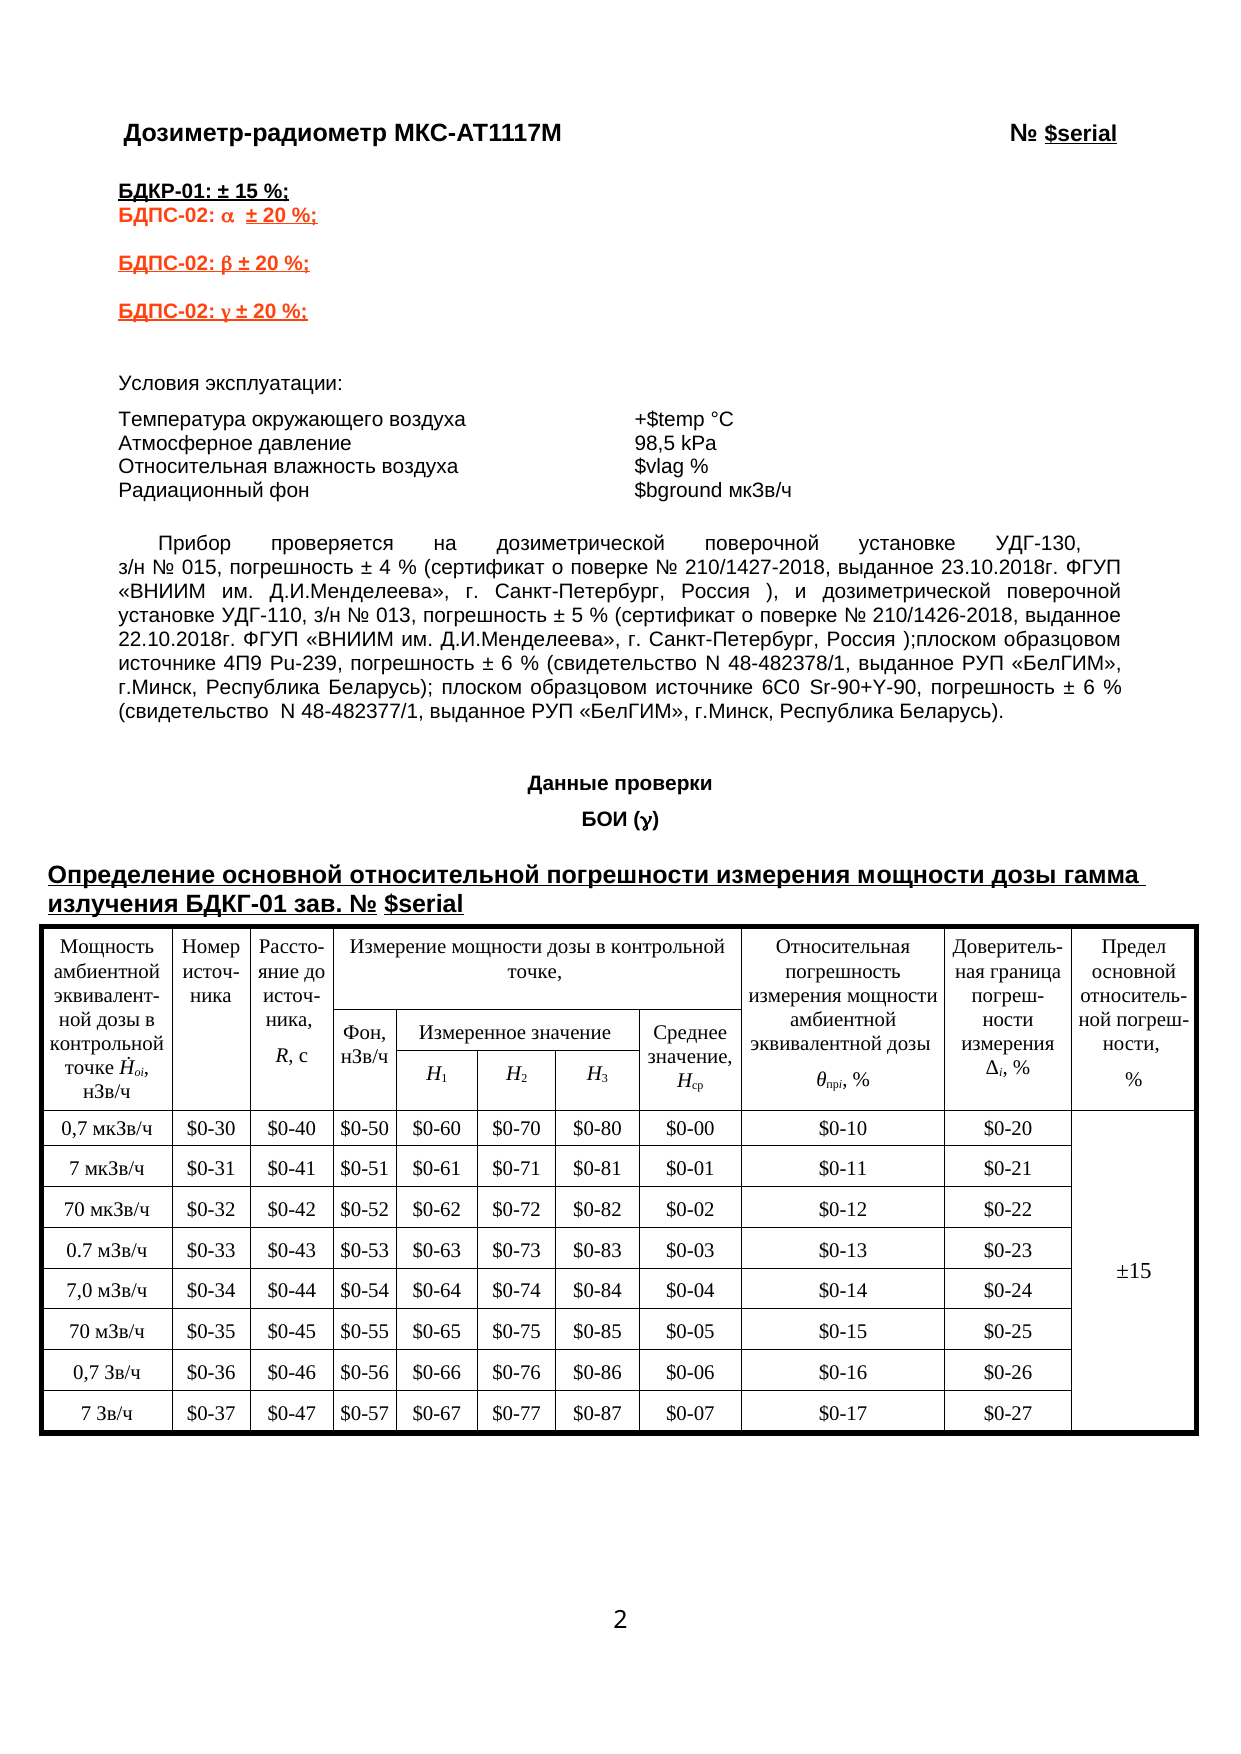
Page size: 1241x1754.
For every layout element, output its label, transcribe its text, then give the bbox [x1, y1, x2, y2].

table_cell $0-14 [742, 1269, 944, 1308]
table_cell Мощность амбиентной эквивалент-ной дозы в контрольной точке Ḣoi, нЗв/ч [44, 929, 172, 1109]
table_cell $0-73 [478, 1228, 555, 1267]
table_cell 70 мкЗв/ч [44, 1187, 172, 1227]
table_header Определение основной относительной погрешности измерения мощности дозы гамма излучения БДКГ-01 зав. № $serial [42, 855, 1196, 923]
table_cell $0-47 [251, 1391, 333, 1430]
table_cell $0-31 [173, 1146, 250, 1186]
table_cell $0-43 [251, 1228, 333, 1267]
table_cell $0-22 [945, 1187, 1071, 1227]
table_cell $0-42 [251, 1187, 333, 1227]
table_cell $0-01 [640, 1146, 741, 1186]
table_cell $0-87 [556, 1391, 639, 1430]
table_cell $0-75 [478, 1309, 555, 1349]
table_cell $0-65 [397, 1309, 477, 1349]
table_cell $0-70 [478, 1111, 555, 1145]
table_cell $0-37 [173, 1391, 250, 1430]
table_cell $0-33 [173, 1228, 250, 1267]
table_cell H1 [397, 1051, 477, 1109]
table_cell $0-80 [556, 1111, 639, 1145]
text Прибор проверяется на дозиметрической поверочной установке УДГ-130, з/н № 015, погрешность ± 4 % (сертификат о поверке № 210/1427-2018, выданное 23.10.2018г. ФГУП «ВНИИМ им. Д.И.Менделеева», г. Санкт-Петербург, Россия ), и дозиметрической поверочной установке УДГ-110, з/н № 013, погрешность ± 5 % (сертификат о поверке № 210/1426-2018, выданное 22.10.2018г. ФГУП «ВНИИМ им. Д.И.Менделеева», г. Санкт-Петербург, Россия );плоском образцовом источнике 4П9 Pu-239, погрешность ± 6 % (свидетельство N 48-482378/1, выданное РУП «БелГИМ», г.Минск, Республика Беларусь); плоском образцовом источнике 6С0 Sr-90+Y-90, погрешность ± 6 % (свидетельство N 48-482377/1, выданное РУП «БелГИМ», г.Минск, Республика Беларусь). [118, 531, 1122, 723]
table_cell $0-03 [640, 1228, 741, 1267]
table_cell $0-52 [334, 1187, 396, 1227]
table_cell $0-10 [742, 1111, 944, 1145]
table_cell Измеренное значение [397, 1010, 639, 1050]
table_cell Измерение мощности дозы в контрольной точке, [334, 929, 741, 1009]
table_cell $0-81 [556, 1146, 639, 1186]
table_cell ±15 [1072, 1111, 1194, 1430]
table_cell $0-82 [556, 1187, 639, 1227]
table_cell 7 мкЗв/ч [44, 1146, 172, 1186]
table_cell $0-11 [742, 1146, 944, 1186]
table_cell $0-12 [742, 1187, 944, 1227]
table_cell $0-02 [640, 1187, 741, 1227]
table_cell 0,7 Зв/ч [44, 1350, 172, 1389]
table_cell $0-77 [478, 1391, 555, 1430]
table_cell Фон, нЗв/ч [334, 1010, 396, 1109]
table_cell $0-40 [251, 1111, 333, 1145]
table_cell $0-15 [742, 1309, 944, 1349]
table_cell Среднее значение, Hср [640, 1010, 741, 1109]
table_cell $0-21 [945, 1146, 1071, 1186]
text Условия эксплуатации: [118, 371, 1122, 394]
table_cell Доверитель-ная граница погреш-ности измерения Δi, % [945, 929, 1071, 1109]
table_header БДПС-02:  ± 20 %; [118, 250, 1063, 298]
table_cell $0-35 [173, 1309, 250, 1349]
table_cell $0-25 [945, 1309, 1071, 1349]
table_header БДПС-02: γ ± 20 %; [118, 299, 1063, 347]
table_cell $0-67 [397, 1391, 477, 1430]
table_cell $0-04 [640, 1269, 741, 1308]
table_cell $0-56 [334, 1350, 396, 1389]
table_cell $0-71 [478, 1146, 555, 1186]
table_cell $0-64 [397, 1269, 477, 1308]
table_cell $0-26 [945, 1350, 1071, 1389]
table_cell H3 [556, 1051, 639, 1109]
table_cell $0-54 [334, 1269, 396, 1308]
text Данные проверки [118, 771, 1122, 794]
table_cell $0-06 [640, 1350, 741, 1389]
table_cell $0-57 [334, 1391, 396, 1430]
table_cell $0-13 [742, 1228, 944, 1267]
table_cell $0-00 [640, 1111, 741, 1145]
table_cell $0-41 [251, 1146, 333, 1186]
table_cell $0-23 [945, 1228, 1071, 1267]
table_cell $0-34 [173, 1269, 250, 1308]
table_cell $0-32 [173, 1187, 250, 1227]
table_cell $0-72 [478, 1187, 555, 1227]
table_cell $0-51 [334, 1146, 396, 1186]
table_cell $0-62 [397, 1187, 477, 1227]
table_cell $0-61 [397, 1146, 477, 1186]
table_cell $0-63 [397, 1228, 477, 1267]
table_cell $0-74 [478, 1269, 555, 1308]
table_cell Рассто-яние до источ-ника, R, с [251, 929, 333, 1109]
table_cell $0-83 [556, 1228, 639, 1267]
table_cell $0-66 [397, 1350, 477, 1389]
table_cell $0-27 [945, 1391, 1071, 1430]
table_cell $0-55 [334, 1309, 396, 1349]
table_cell $0-24 [945, 1269, 1071, 1308]
table_cell $0-53 [334, 1228, 396, 1267]
table_cell 7 Зв/ч [44, 1391, 172, 1430]
table_cell 7,0 мЗв/ч [44, 1269, 172, 1308]
table_cell $0-16 [742, 1350, 944, 1389]
table_cell $0-36 [173, 1350, 250, 1389]
table_cell 0.7 мЗв/ч [44, 1228, 172, 1267]
table_cell $0-17 [742, 1391, 944, 1430]
table_cell $0-76 [478, 1350, 555, 1389]
table_cell $0-30 [173, 1111, 250, 1145]
table_cell $0-44 [251, 1269, 333, 1308]
table_cell Относительная погрешность измерения мощности амбиентной эквивалентной дозы θпрi, % [742, 929, 944, 1109]
table_cell Номер источ-ника [173, 929, 250, 1109]
table_cell 0,7 мкЗв/ч [44, 1111, 172, 1145]
table_cell Предел основной относитель-ной погреш-ности, % [1072, 929, 1194, 1109]
table_cell $0-20 [945, 1111, 1071, 1145]
table_cell $0-46 [251, 1350, 333, 1389]
table_header БДКР-01: ± 15 %; [118, 179, 1063, 202]
table_cell H2 [478, 1051, 555, 1109]
table_cell $0-85 [556, 1309, 639, 1349]
text Относительная влажность воздуха $vlag % [118, 454, 1122, 478]
table_cell $0-86 [556, 1350, 639, 1389]
table_cell $0-60 [397, 1111, 477, 1145]
text Атмосферное давление 98,5 kPa [118, 430, 1122, 454]
table_cell $0-05 [640, 1309, 741, 1349]
table_cell 70 мЗв/ч [44, 1309, 172, 1349]
text Радиационный фон $bground мкЗв/ч [118, 478, 1122, 502]
table_cell $0-50 [334, 1111, 396, 1145]
table_cell $0-45 [251, 1309, 333, 1349]
text Температура окружающего воздуха +$temp °C [118, 406, 1122, 430]
table_cell $0-07 [640, 1391, 741, 1430]
table_cell $0-84 [556, 1269, 639, 1308]
table_header БДПС-02:  ± 20 %; [118, 203, 1063, 250]
text БОИ () [118, 807, 1122, 831]
